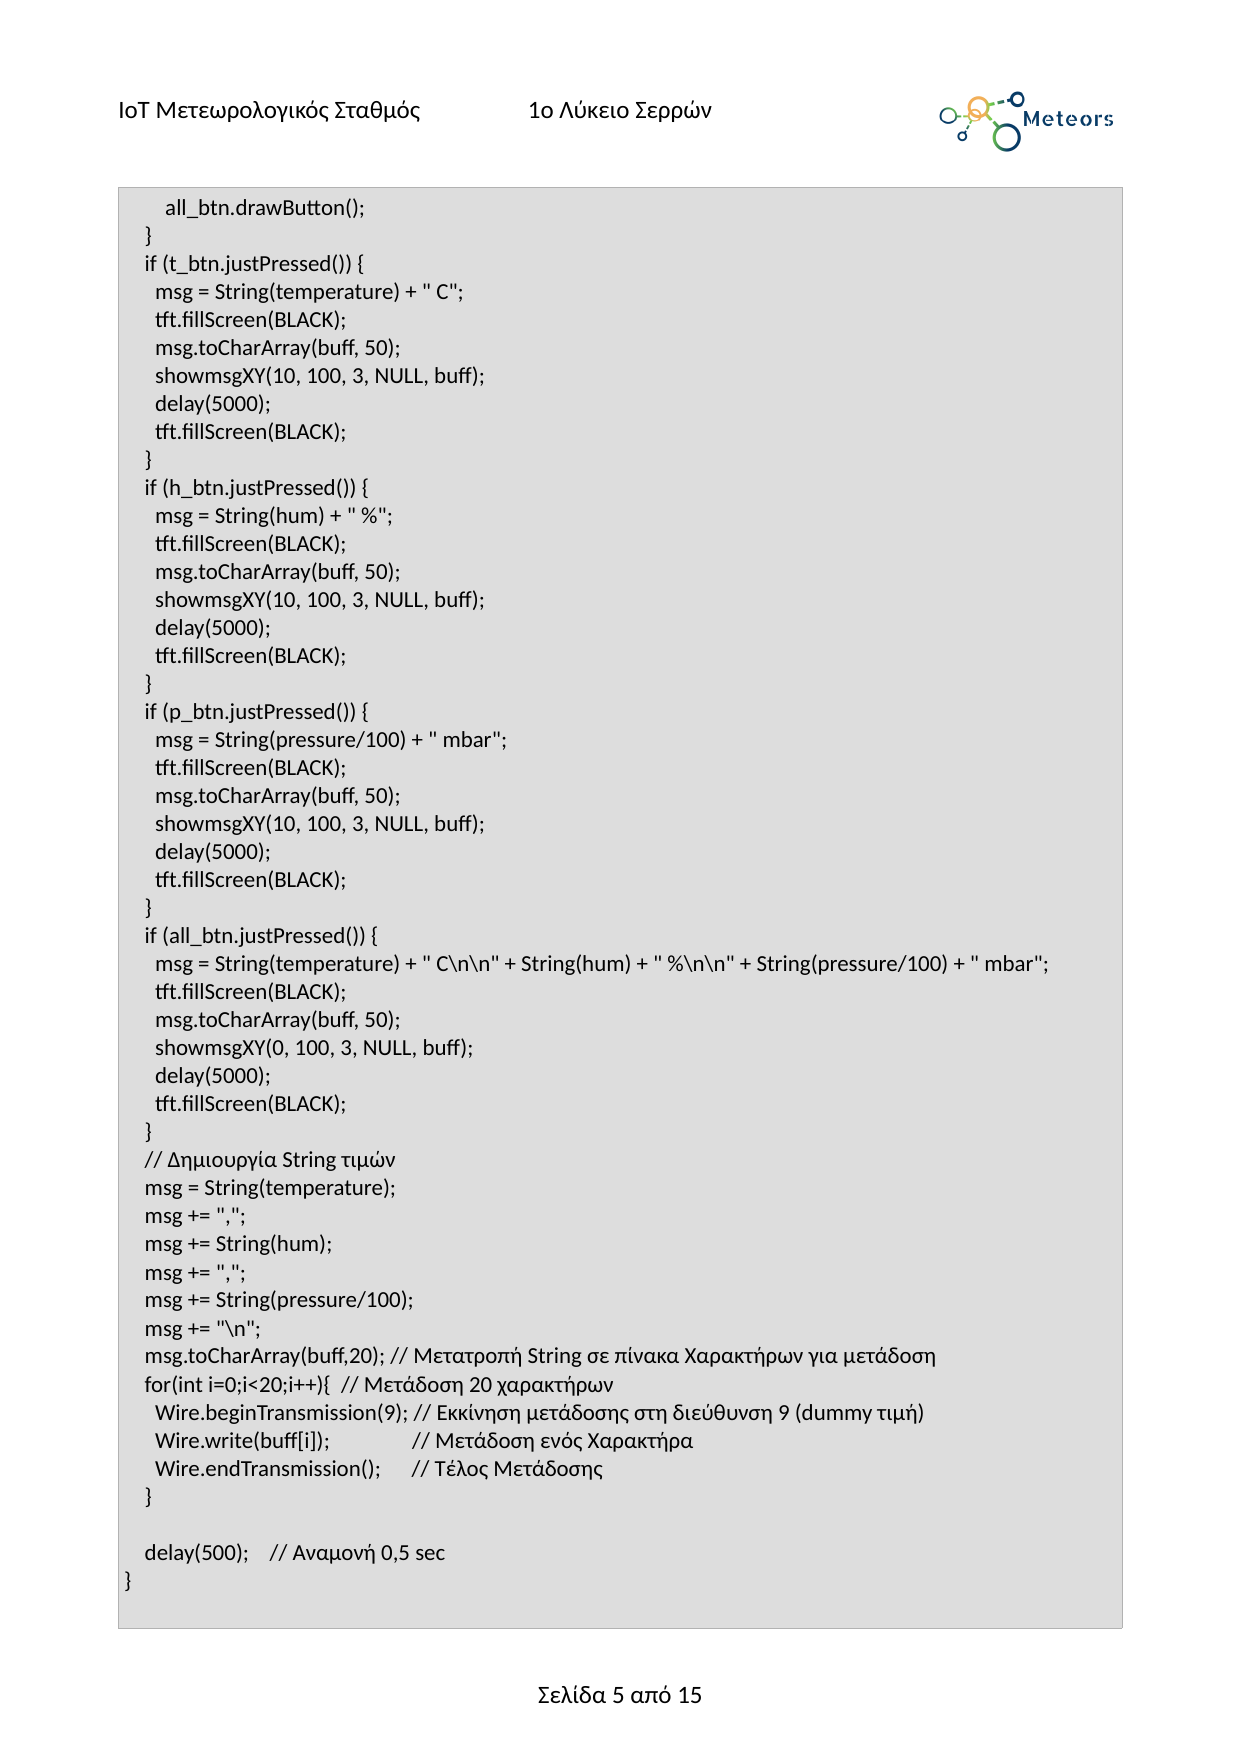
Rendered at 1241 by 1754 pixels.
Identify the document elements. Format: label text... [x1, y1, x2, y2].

picture [924, 79, 1122, 158]
table_header all_btn.drawButton(); } if (t_btn.justPressed()) { msg = String(temperature) + " C"; tft.fillScreen(BLACK); msg.toCharArray(buff, 50); showmsgXY(10, 100, 3, NULL, buff); delay(5000); tft.fillScreen(BLACK); } if (h_btn.justPressed()) { msg = String(hum) + " %"; tft.fillScreen(BLACK); msg.toCharArray(buff, 50); showmsgXY(10, 100, 3, NULL, buff); delay(5000); tft.fillScreen(BLACK); } if (p_btn.justPressed()) { msg = String(pressure/100) + " mbar"; tft.fillScreen(BLACK); msg.toCharArray(buff, 50); showmsgXY(10, 100, 3, NULL, buff); delay(5000); tft.fillScreen(BLACK); } if (all_btn.justPressed()) { msg = String(temperature) + " C\n\n" + String(hum) + " %\n\n" + String(pressure/100) + " mbar"; tft.fillScreen(BLACK); msg.toCharArray(buff, 50); showmsgXY(0, 100, 3, NULL, buff); delay(5000); tft.fillScreen(BLACK); } // Δημιουργία String τιμών msg = String(temperature); msg += ","; msg += String(hum); msg += ","; msg += String(pressure/100); msg += "\n"; msg.toCharArray(buff,20); // Μετατροπή String σε πίνακα Χαρακτήρων για μετάδοση for(int i=0;i<20;i++){ // Μετάδοση 20 χαρακτήρων Wire.beginTransmission(9); // Εκκίνηση μετάδοσης στη διεύθυνση 9 (dummy τιμή) Wire.write(buff[i]); // Μετάδοση ενός Χαρακτήρα Wire.endTransmission(); // Τέλος Μετάδοσης } delay(500); // Αναμονή 0,5 sec } [119, 188, 1122, 1628]
